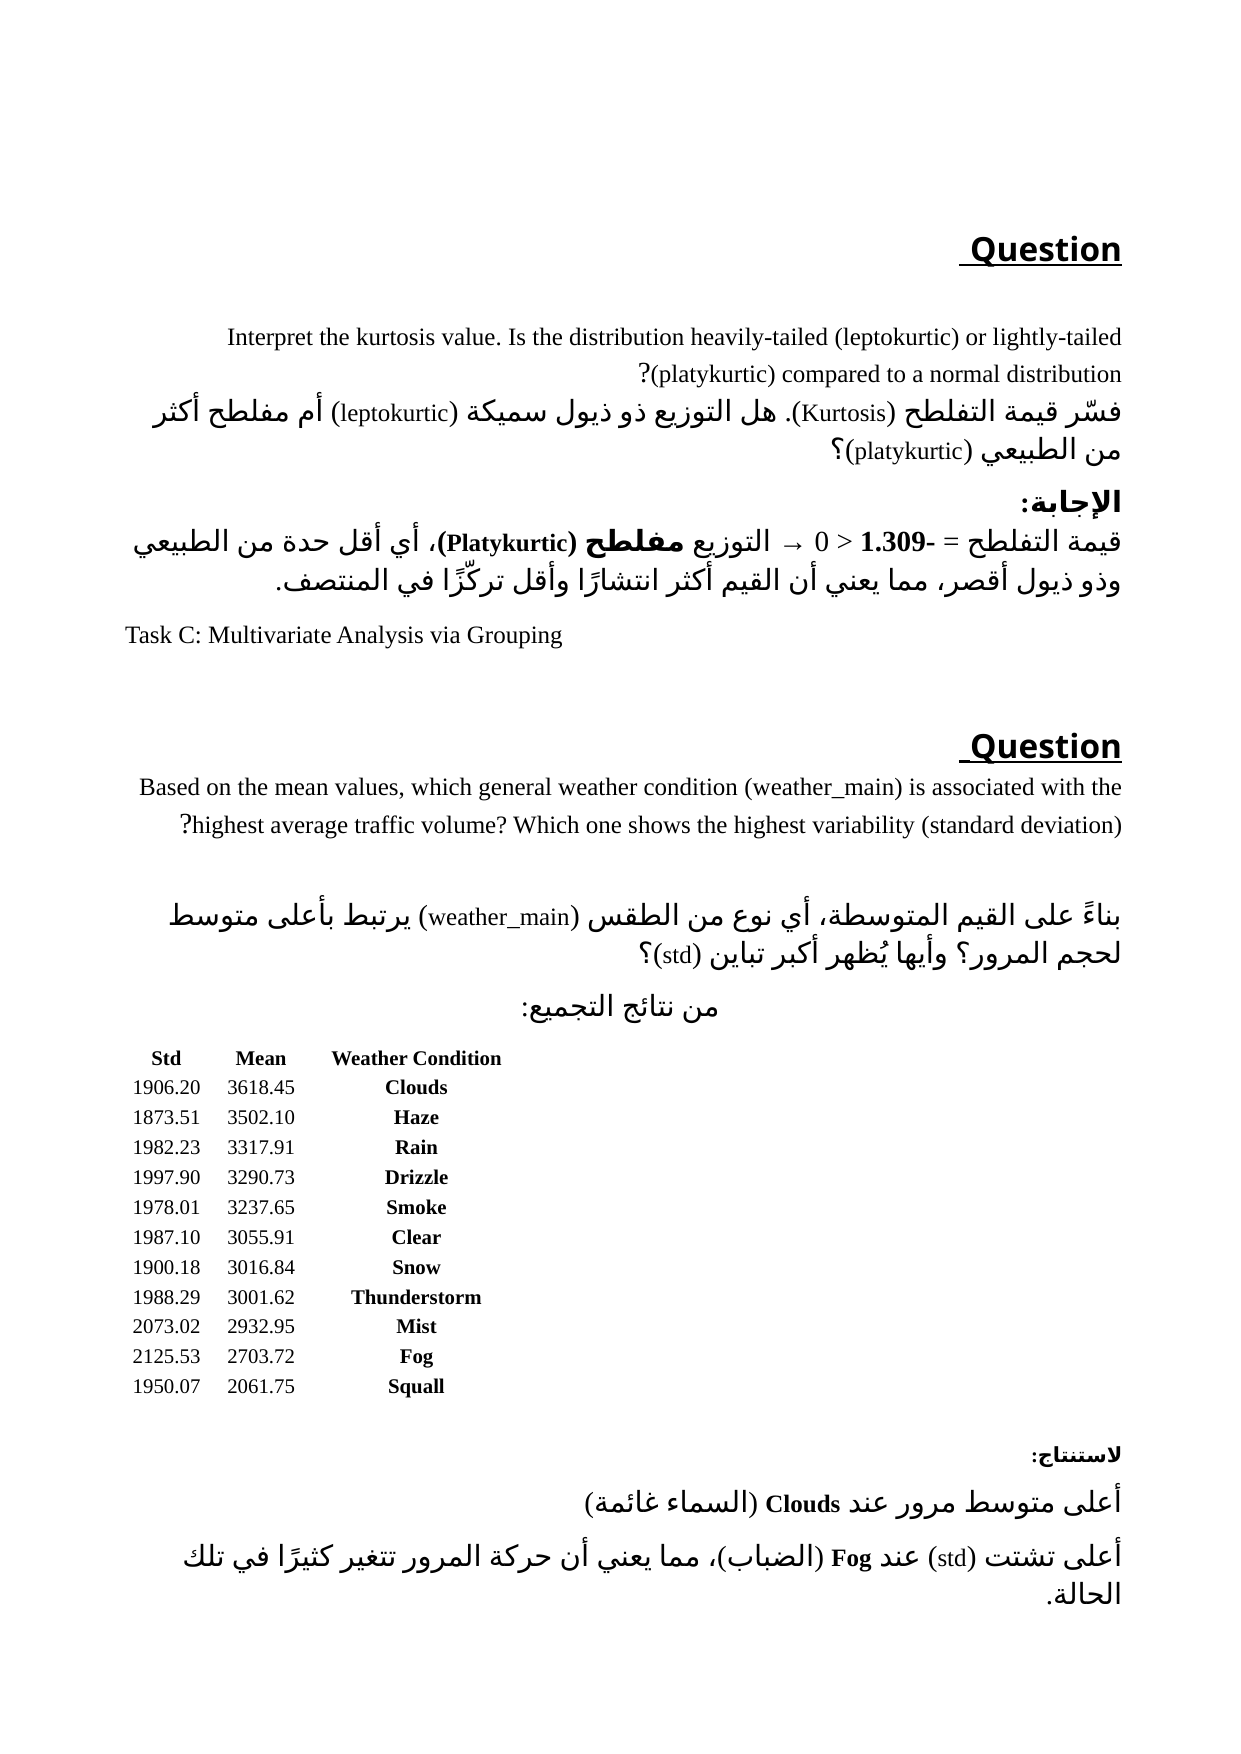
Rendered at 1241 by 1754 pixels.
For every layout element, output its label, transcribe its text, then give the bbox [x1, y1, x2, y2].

table_header Weather Condition [308, 1043, 526, 1072]
table_cell 3502.10 [215, 1102, 307, 1132]
table_cell 1988.29 [118, 1282, 215, 1312]
table_cell 2061.75 [215, 1371, 307, 1401]
table_cell 3016.84 [215, 1252, 307, 1282]
text Question Based on the mean values, which general weather condition (weather_main) is associated with the highest average traffic volume? Which one shows the highest variability (standard deviation)? [118, 723, 1122, 839]
table_cell 1900.18 [118, 1252, 215, 1282]
text الإجابة: قيمة التفلطح = -1.309 < 0 → التوزيع مفلطح (Platykurtic)، أي أقل حدة من الطبيعي وذو ذيول أقصر، مما يعني أن القيم أكثر انتشارًا وأقل تركّزًا في المنتصف. [118, 486, 1122, 596]
table_cell 1978.01 [118, 1192, 215, 1222]
text بناءً على القيم المتوسطة، أي نوع من الطقس (weather_main) يرتبط بأعلى متوسط لحجم المرور؟ وأيها يُظهر أكبر تباين (std)؟ [118, 859, 1122, 970]
table_cell 2125.53 [118, 1341, 215, 1371]
table_cell 3290.73 [215, 1162, 307, 1192]
table_cell Clouds [308, 1073, 526, 1102]
table_cell Squall [308, 1371, 526, 1401]
table_cell 3001.62 [215, 1282, 307, 1312]
text من نتائج التجميع: [118, 989, 1122, 1023]
text لاستنتاج: [118, 1443, 1122, 1467]
text أعلى متوسط مرور عند Clouds (السماء غائمة) [118, 1486, 1122, 1519]
table_cell Mist [308, 1312, 526, 1341]
table_cell 3618.45 [215, 1073, 307, 1102]
table_cell 1997.90 [118, 1162, 215, 1192]
text أعلى تشتت (std) عند Fog (الضباب)، مما يعني أن حركة المرور تتغير كثيرًا في تلك الحالة. [118, 1539, 1122, 1611]
table_cell Thunderstorm [308, 1282, 526, 1312]
table_cell 3237.65 [215, 1192, 307, 1222]
table_cell Smoke [308, 1192, 526, 1222]
table_cell 3055.91 [215, 1222, 307, 1252]
table_cell Haze [308, 1102, 526, 1132]
table_cell Fog [308, 1341, 526, 1371]
table_cell Rain [308, 1132, 526, 1162]
table_cell 1873.51 [118, 1102, 215, 1132]
table_header Std [118, 1043, 215, 1072]
table_cell 1987.10 [118, 1222, 215, 1252]
table_cell Snow [308, 1252, 526, 1282]
text Interpret the kurtosis value. Is the distribution heavily-tailed (leptokurtic) or lightly-tailed (platykurtic) compared to a normal distribution? فسّر قيمة التفلطح (Kurtosis). هل التوزيع ذو ذيول سميكة (leptokurtic) أم مفلطح أكثر من الطبيعي (platykurtic)؟ [118, 284, 1122, 466]
table_cell 1950.07 [118, 1371, 215, 1401]
table_cell 1906.20 [118, 1073, 215, 1102]
table_cell 1982.23 [118, 1132, 215, 1162]
table_cell Clear [308, 1222, 526, 1252]
table_cell 2073.02 [118, 1312, 215, 1341]
table_header Mean [215, 1043, 307, 1072]
table_cell 2703.72 [215, 1341, 307, 1371]
table_cell Drizzle [308, 1162, 526, 1192]
table_cell 2932.95 [215, 1312, 307, 1341]
subtitle Question [118, 226, 1122, 271]
table_cell 3317.91 [215, 1132, 307, 1162]
text Task C: Multivariate Analysis via Grouping [118, 616, 1122, 649]
